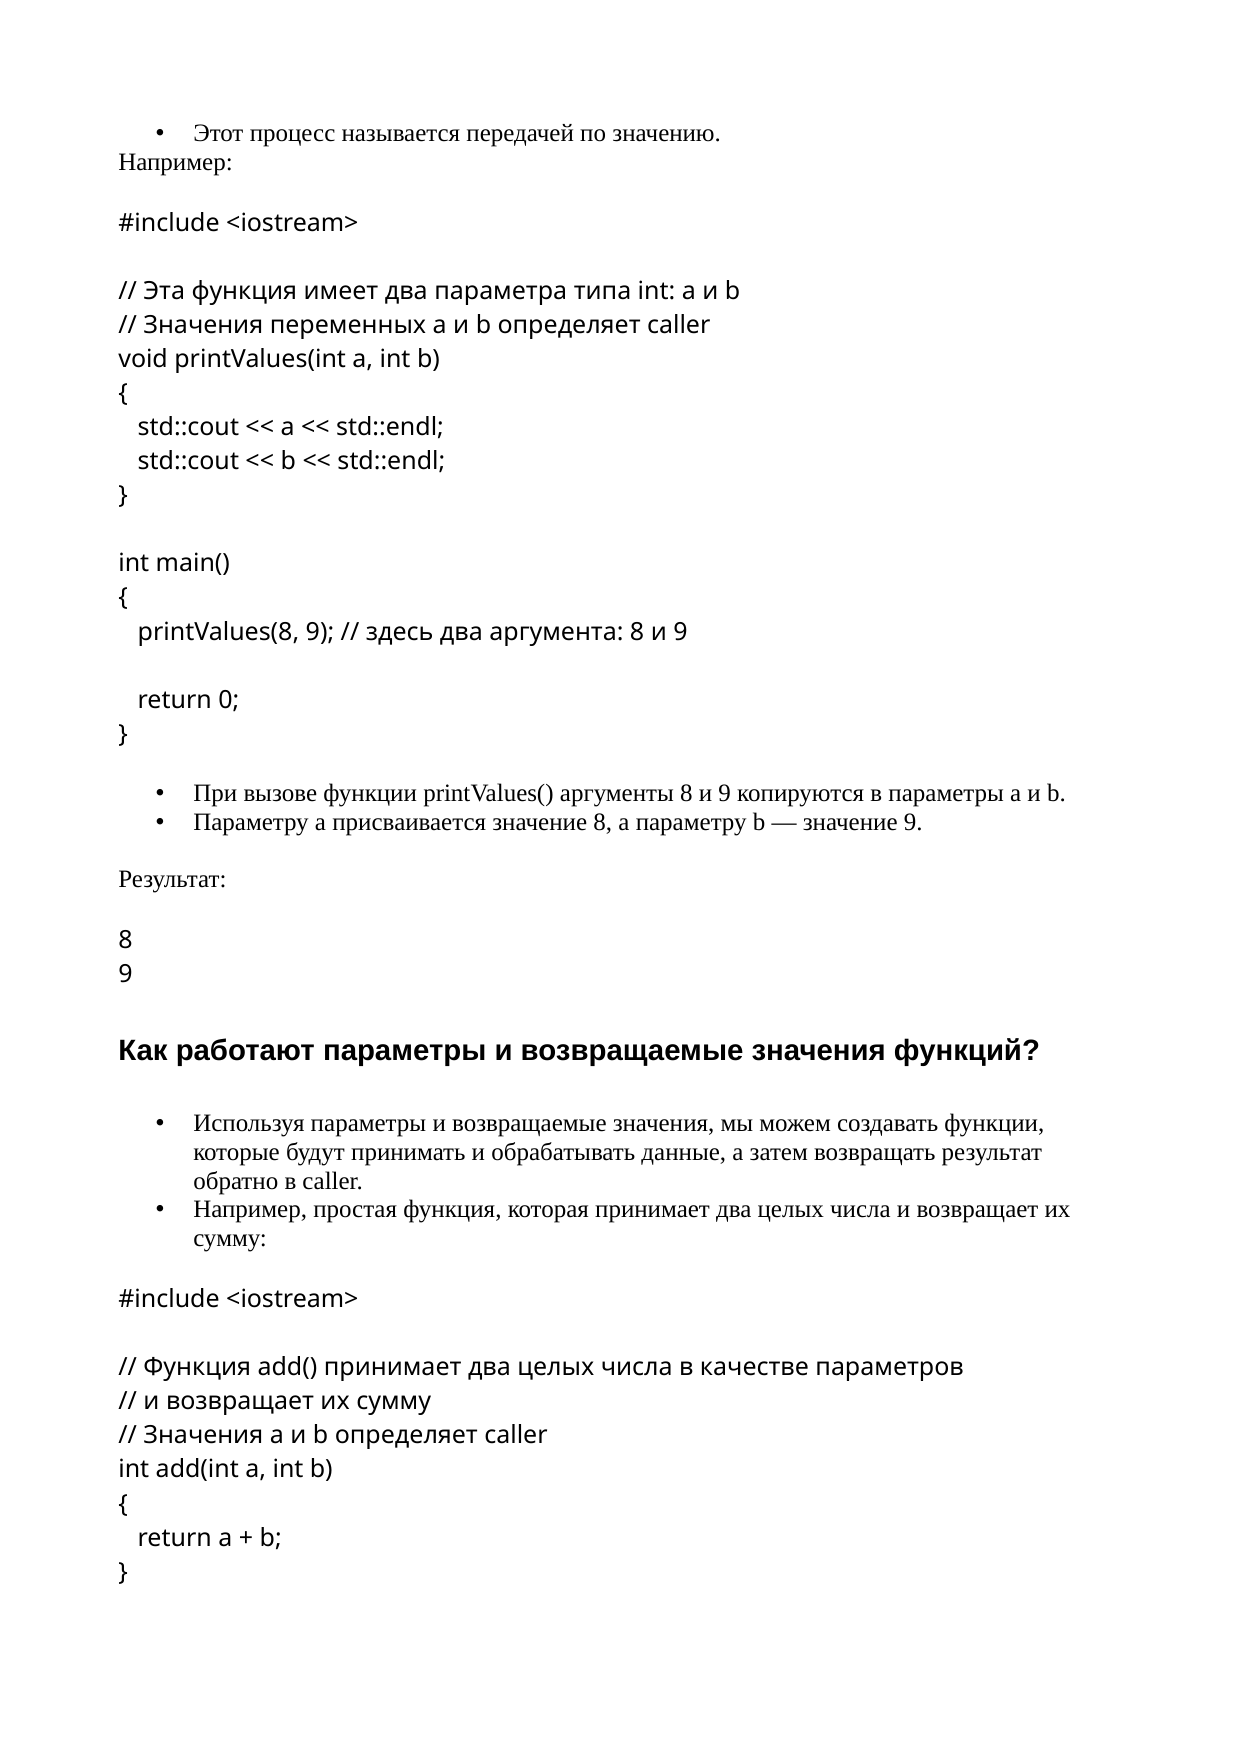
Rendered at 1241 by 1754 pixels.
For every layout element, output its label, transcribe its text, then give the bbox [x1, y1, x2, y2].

subtitle Как работают параметры и возвращаемые значения функций? [118, 1033, 1122, 1067]
list Параметру a присваивается значение 8, а параметру b — значение 9. [156, 807, 1122, 836]
text return 0; [118, 681, 1122, 715]
text // Значения a и b определяет caller [118, 1417, 1122, 1451]
text } [118, 715, 1122, 749]
text std::cout << b << std::endl; [118, 443, 1122, 477]
list Этот процесс называется передачей по значению. [156, 118, 1122, 147]
text int add(int a, int b) [118, 1451, 1122, 1485]
text Результат: [118, 864, 1122, 893]
text std::cout << a << std::endl; [118, 409, 1122, 443]
text // Значения переменных a и b определяет caller [118, 307, 1122, 341]
list Например, простая функция, которая принимает два целых числа и возвращает их сумму: [156, 1194, 1122, 1252]
text // и возвращает их сумму [118, 1383, 1122, 1417]
text 9 [118, 956, 1122, 990]
text // Эта функция имеет два параметра типа int: a и b [118, 272, 1122, 307]
text #include <iostream> [118, 204, 1122, 238]
text 8 [118, 922, 1122, 956]
text // Функция add() принимает два целых числа в качестве параметров [118, 1349, 1122, 1383]
text int main() [118, 545, 1122, 579]
list При вызове функции printValues() аргументы 8 и 9 копируются в параметры a и b. [156, 778, 1122, 807]
text printValues(8, 9); // здесь два аргумента: 8 и 9 [118, 613, 1122, 647]
text } [118, 1553, 1122, 1587]
text return a + b; [118, 1519, 1122, 1553]
text } [118, 477, 1122, 511]
list Используя параметры и возвращаемые значения, мы можем создавать функции, которые будут принимать и обрабатывать данные, а затем возвращать результат обратно в caller. [156, 1108, 1122, 1194]
text { [118, 375, 1122, 409]
text { [118, 579, 1122, 613]
text void printValues(int a, int b) [118, 341, 1122, 375]
text #include <iostream> [118, 1281, 1122, 1315]
text { [118, 1485, 1122, 1519]
text Например: [118, 147, 1122, 176]
